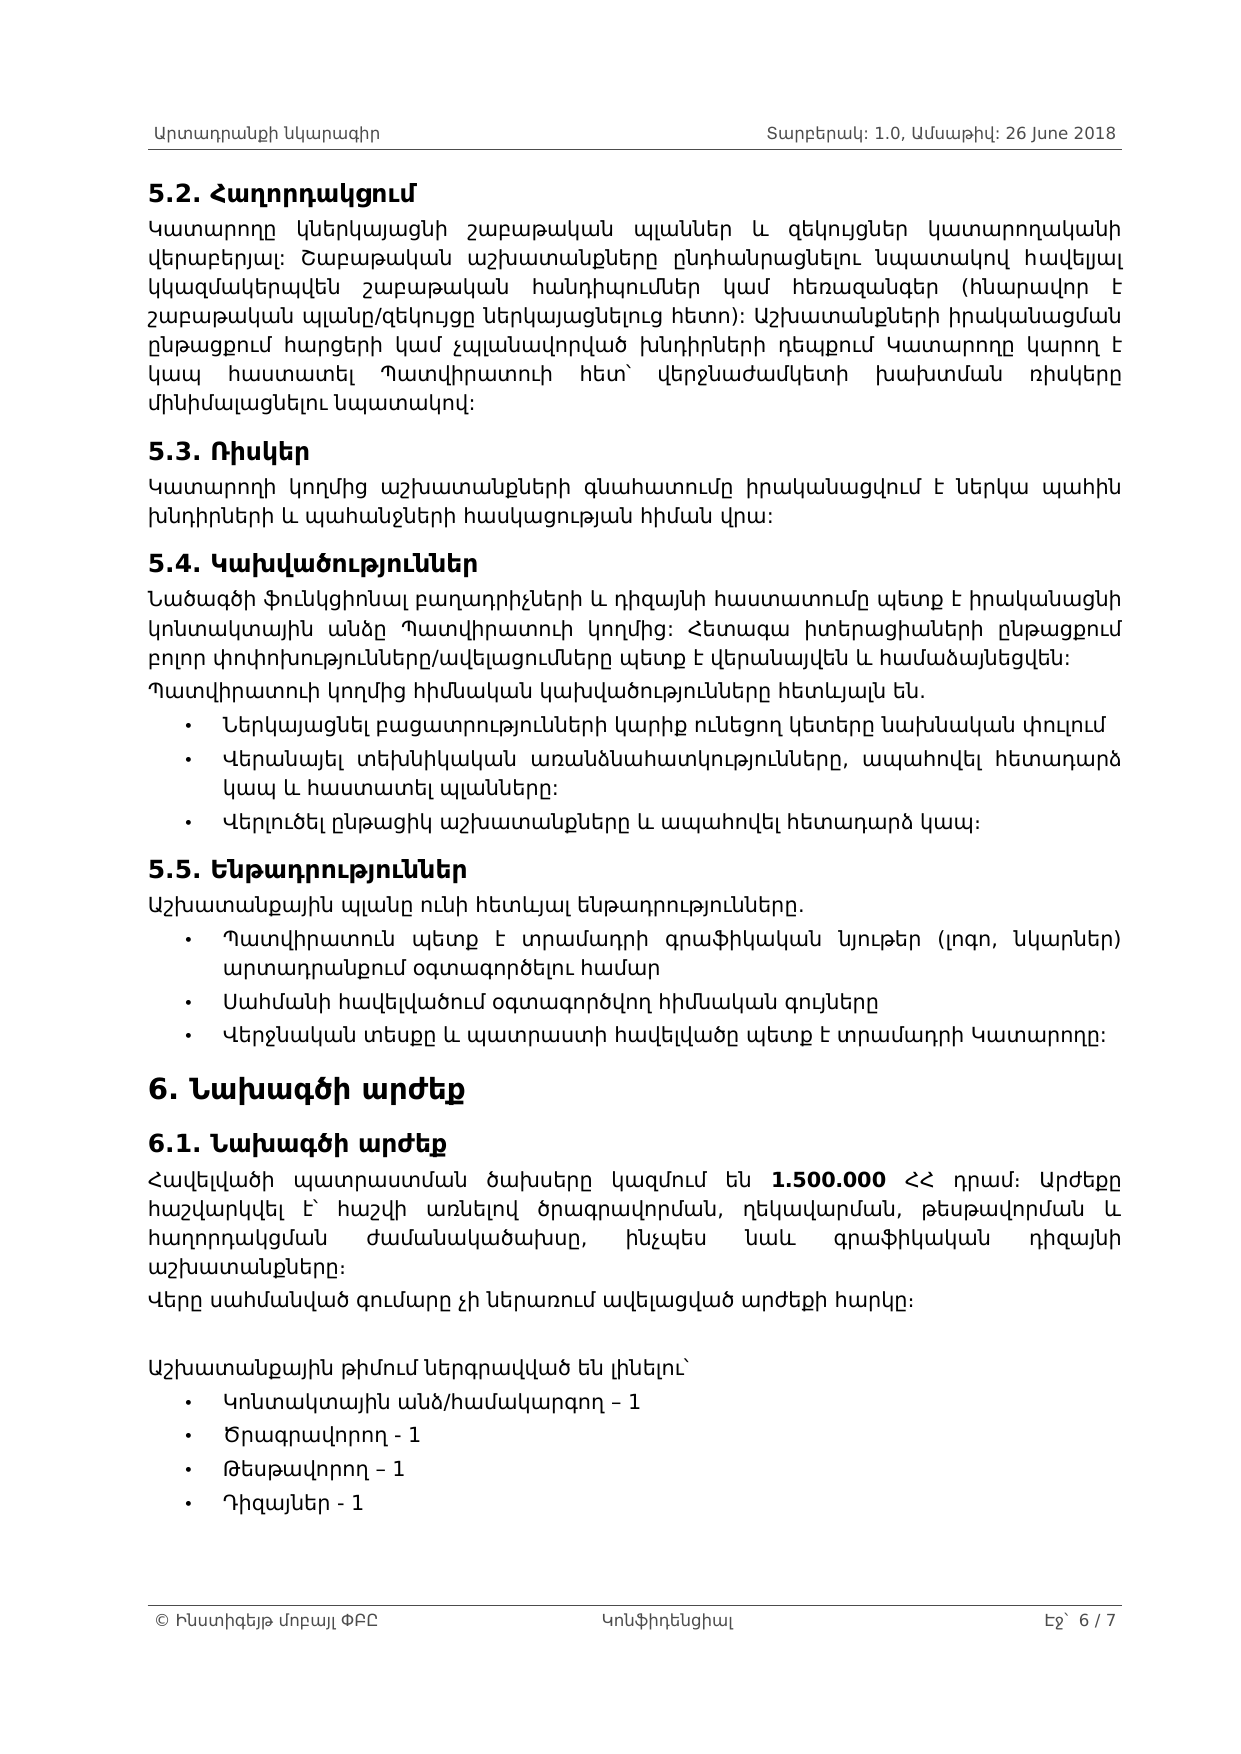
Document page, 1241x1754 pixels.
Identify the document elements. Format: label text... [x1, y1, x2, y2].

list Սահմանի հավելվածում օգտագործվող հիմնական գույները [185, 990, 1122, 1014]
text Վերը սահմանված գումարը չի ներառում ավելացված արժեքի հարկը։ [148, 1288, 1122, 1313]
subtitle Կախվածություններ [148, 549, 1122, 579]
subtitle Նախագծի արժեք [148, 1072, 1122, 1106]
list Դիզայներ - 1 [185, 1491, 1122, 1515]
list Ներկայացնել բացատրությունների կարիք ունեցող կետերը նախնական փուլում [185, 713, 1122, 737]
text Նածագծի ֆունկցիոնալ բաղադրիչների և դիզայնի հաստատումը պետք է իրականացնի կոնտակտային անձը Պատվիրատուի կողմից: Հետագա իտերացիաների ընթացքում բոլոր փոփոխությունները/ավելացումները պետք է վերանայվեն և համաձայնեցվեն: [148, 587, 1122, 670]
text Հավելվածի պատրաստման ծախսերը կազմում են 1․500․000 ՀՀ դրամ։ Արժեքը հաշվարկվել է՝ հաշվի առնելով ծրագրավորման, ղեկավարման, թեսթավորման և հաղորդակցման ժամանակածախսը, ինչպես նաև գրաֆիկական դիզայնի աշխատանքները։ [148, 1168, 1122, 1279]
list Պատվիրատուն պետք է տրամադրի գրաֆիկական նյութեր (լոգո, նկարներ) արտադրանքում օգտագործելու համար [185, 927, 1122, 980]
list Վերանայել տեխնիկական առանձնահատկությունները, ապահովել հետադարձ կապ և հաստատել պլանները: [185, 747, 1122, 800]
subtitle Ենթադրություններ [148, 855, 1122, 884]
list Կոնտակտային անձ/համակարգող – 1 [185, 1390, 1122, 1414]
text Աշխատանքային թիմում ներգրավված են լինելու՝ [148, 1356, 1122, 1380]
list Թեսթավորող – 1 [185, 1457, 1122, 1482]
subtitle Նախագծի արժեք [148, 1129, 1122, 1159]
list Վերջնական տեսքը և պատրաստի հավելվածը պետք է տրամադրի Կատարողը: [185, 1023, 1122, 1048]
list Վերլուծել ընթացիկ աշխատանքները և ապահովել հետադարձ կապ։ [185, 810, 1122, 834]
text Պատվիրատուի կողմից հիմնական կախվածությունները հետևյալն են. [148, 679, 1122, 704]
list Ծրագրավորող - 1 [185, 1423, 1122, 1448]
subtitle Ռիսկեր [148, 437, 1122, 466]
subtitle Հաղորդակցում [148, 179, 1122, 208]
text Կատարողը կներկայացնի շաբաթական պլաններ և զեկույցներ կատարողականի վերաբերյալ: Շաբաթական աշխատանքները ընդհանրացնելու նպատակով հավելյալ կկազմակերպվեն շաբաթական հանդիպումներ կամ հեռազանգեր (հնարավոր է շաբաթական պլանը/զեկույցը ներկայացնելուց հետո): Աշխատանքների իրականացման ընթացքում հարցերի կամ չպլանավորված խնդիրների դեպքում Կատարողը կարող է կապ հաստատել Պատվիրատուի հետ՝ վերջնաժամկետի խախտման ռիսկերը մինիմալացնելու նպատակով: [148, 217, 1122, 416]
text Աշխատանքային պլանը ունի հետևյալ ենթադրությունները. [148, 893, 1122, 917]
text Կատարողի կողմից աշխատանքների գնահատումը իրականացվում է ներկա պահին խնդիրների և պահանջների հասկացության հիման վրա: [148, 475, 1122, 528]
